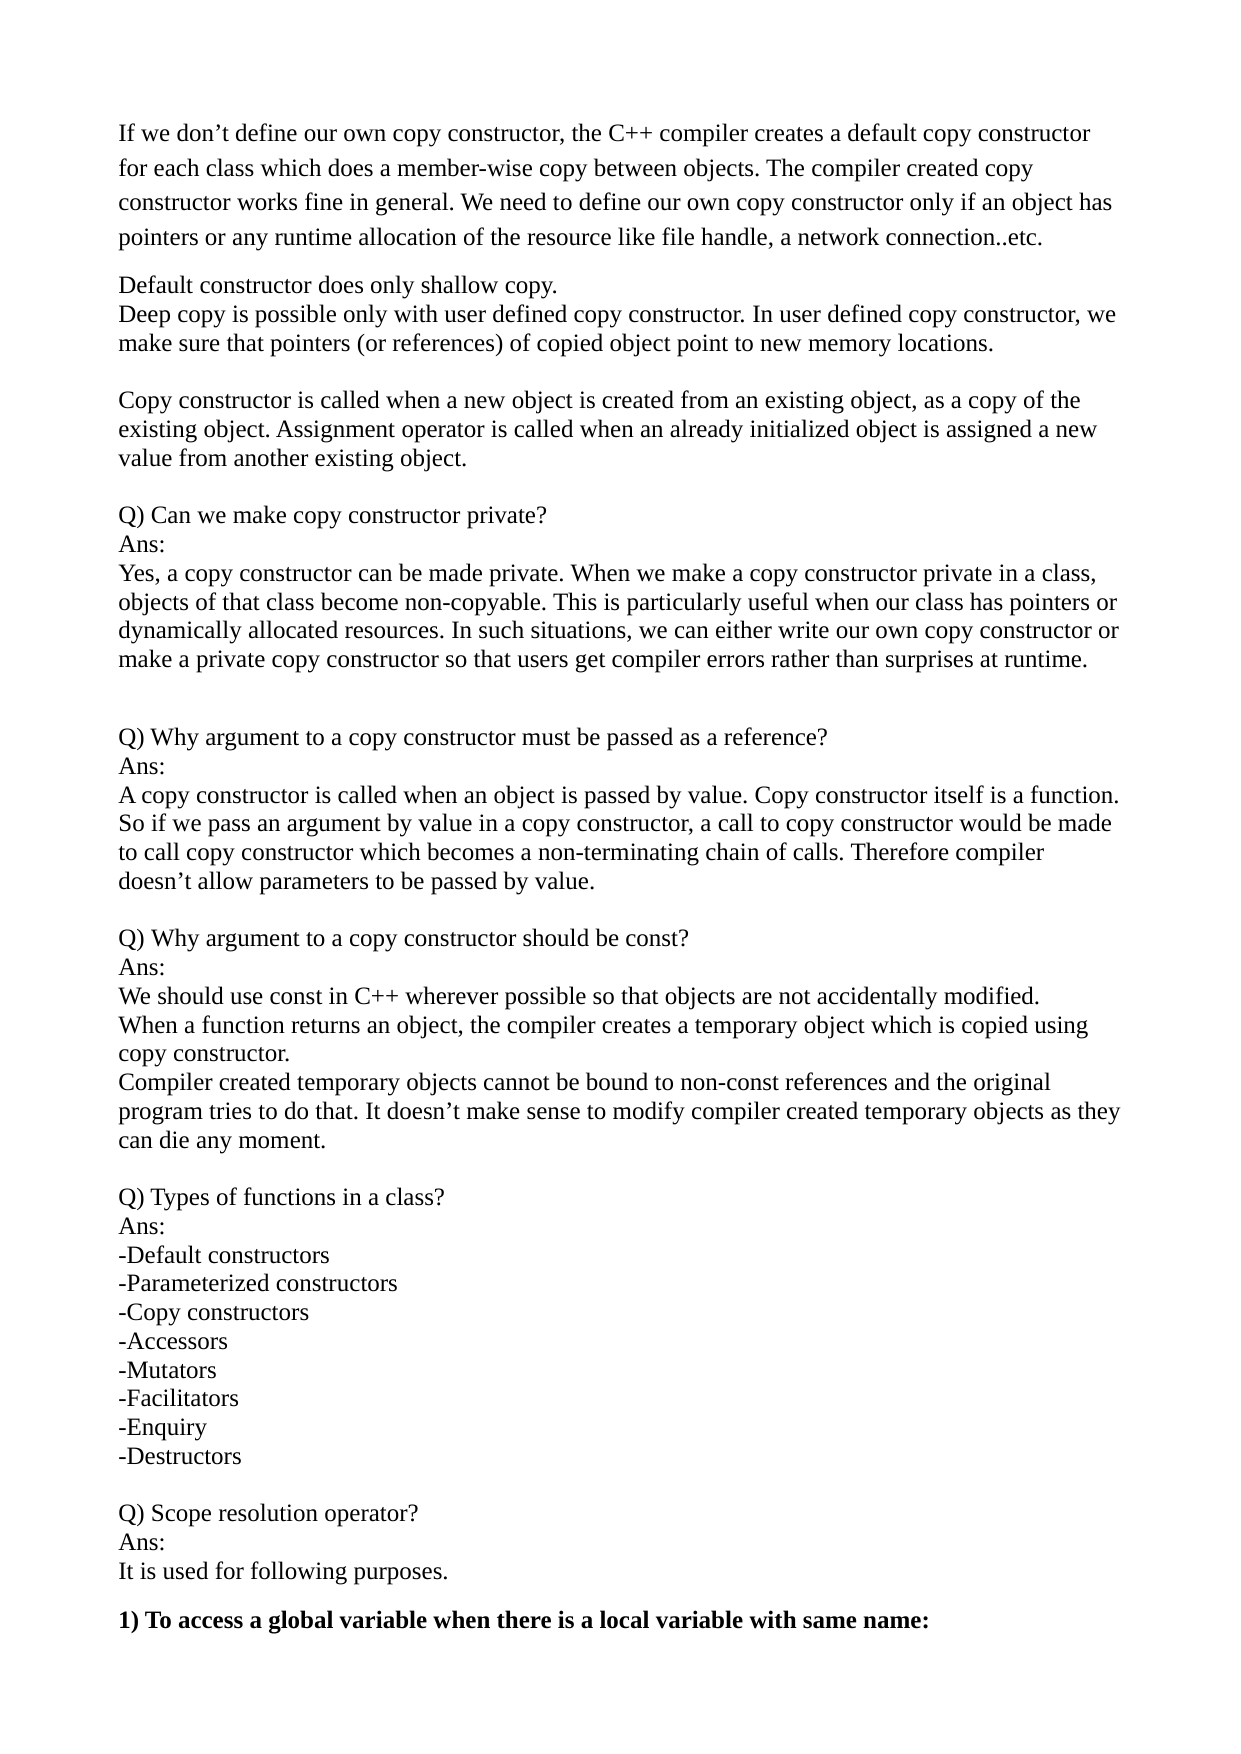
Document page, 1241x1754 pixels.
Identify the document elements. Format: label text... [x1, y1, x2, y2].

text Ans: [118, 952, 1122, 981]
text Ans: [118, 1211, 1122, 1240]
text Default constructor does only shallow copy. [118, 271, 1122, 299]
text If we don’t define our own copy constructor, the C++ compiler creates a default copy constructor for each class which does a member-wise copy between objects. The compiler created copy constructor works fine in general. We need to define our own copy constructor only if an object has pointers or any runtime allocation of the resource like file handle, a network connection..etc. [118, 118, 1122, 250]
text When a function returns an object, the compiler creates a temporary object which is copied using copy constructor. [118, 1010, 1122, 1067]
text 1) To access a global variable when there is a local variable with same name: [118, 1605, 1122, 1634]
text -Mutators [118, 1355, 1122, 1383]
text Compiler created temporary objects cannot be bound to non-const references and the original program tries to do that. It doesn’t make sense to modify compiler created temporary objects as they can die any moment. [118, 1067, 1122, 1153]
text -Copy constructors [118, 1297, 1122, 1326]
text Q) Why argument to a copy constructor must be passed as a reference? Ans: [118, 722, 1122, 780]
text Q) Can we make copy constructor private? Ans: [118, 501, 1122, 558]
text -Parameterized constructors [118, 1268, 1122, 1297]
text Q) Types of functions in a class? [118, 1182, 1122, 1211]
text Q) Why argument to a copy constructor should be const? [118, 923, 1122, 952]
text -Enquiry [118, 1412, 1122, 1441]
text A copy constructor is called when an object is passed by value. Copy constructor itself is a function. So if we pass an argument by value in a copy constructor, a call to copy constructor would be made to call copy constructor which becomes a non-terminating chain of calls. Therefore compiler doesn’t allow parameters to be passed by value. [118, 780, 1122, 895]
text We should use const in C++ wherever possible so that objects are not accidentally modified. [118, 981, 1122, 1010]
text Copy constructor is called when a new object is created from an existing object, as a copy of the existing object. Assignment operator is called when an already initialized object is assigned a new value from another existing object. [118, 386, 1122, 472]
text Q) Scope resolution operator? [118, 1498, 1122, 1527]
text Deep copy is possible only with user defined copy constructor. In user defined copy constructor, we make sure that pointers (or references) of copied object point to new memory locations. [118, 299, 1122, 357]
text It is used for following purposes. [118, 1556, 1122, 1585]
text -Default constructors [118, 1240, 1122, 1268]
text Yes, a copy constructor can be made private. When we make a copy constructor private in a class, objects of that class become non-copyable. This is particularly useful when our class has pointers or dynamically allocated resources. In such situations, we can either write our own copy constructor or make a private copy constructor so that users get compiler errors rather than surprises at runtime. [118, 558, 1122, 673]
text -Facilitators [118, 1383, 1122, 1412]
text -Destructors [118, 1441, 1122, 1470]
text Ans: [118, 1527, 1122, 1556]
text -Accessors [118, 1326, 1122, 1355]
